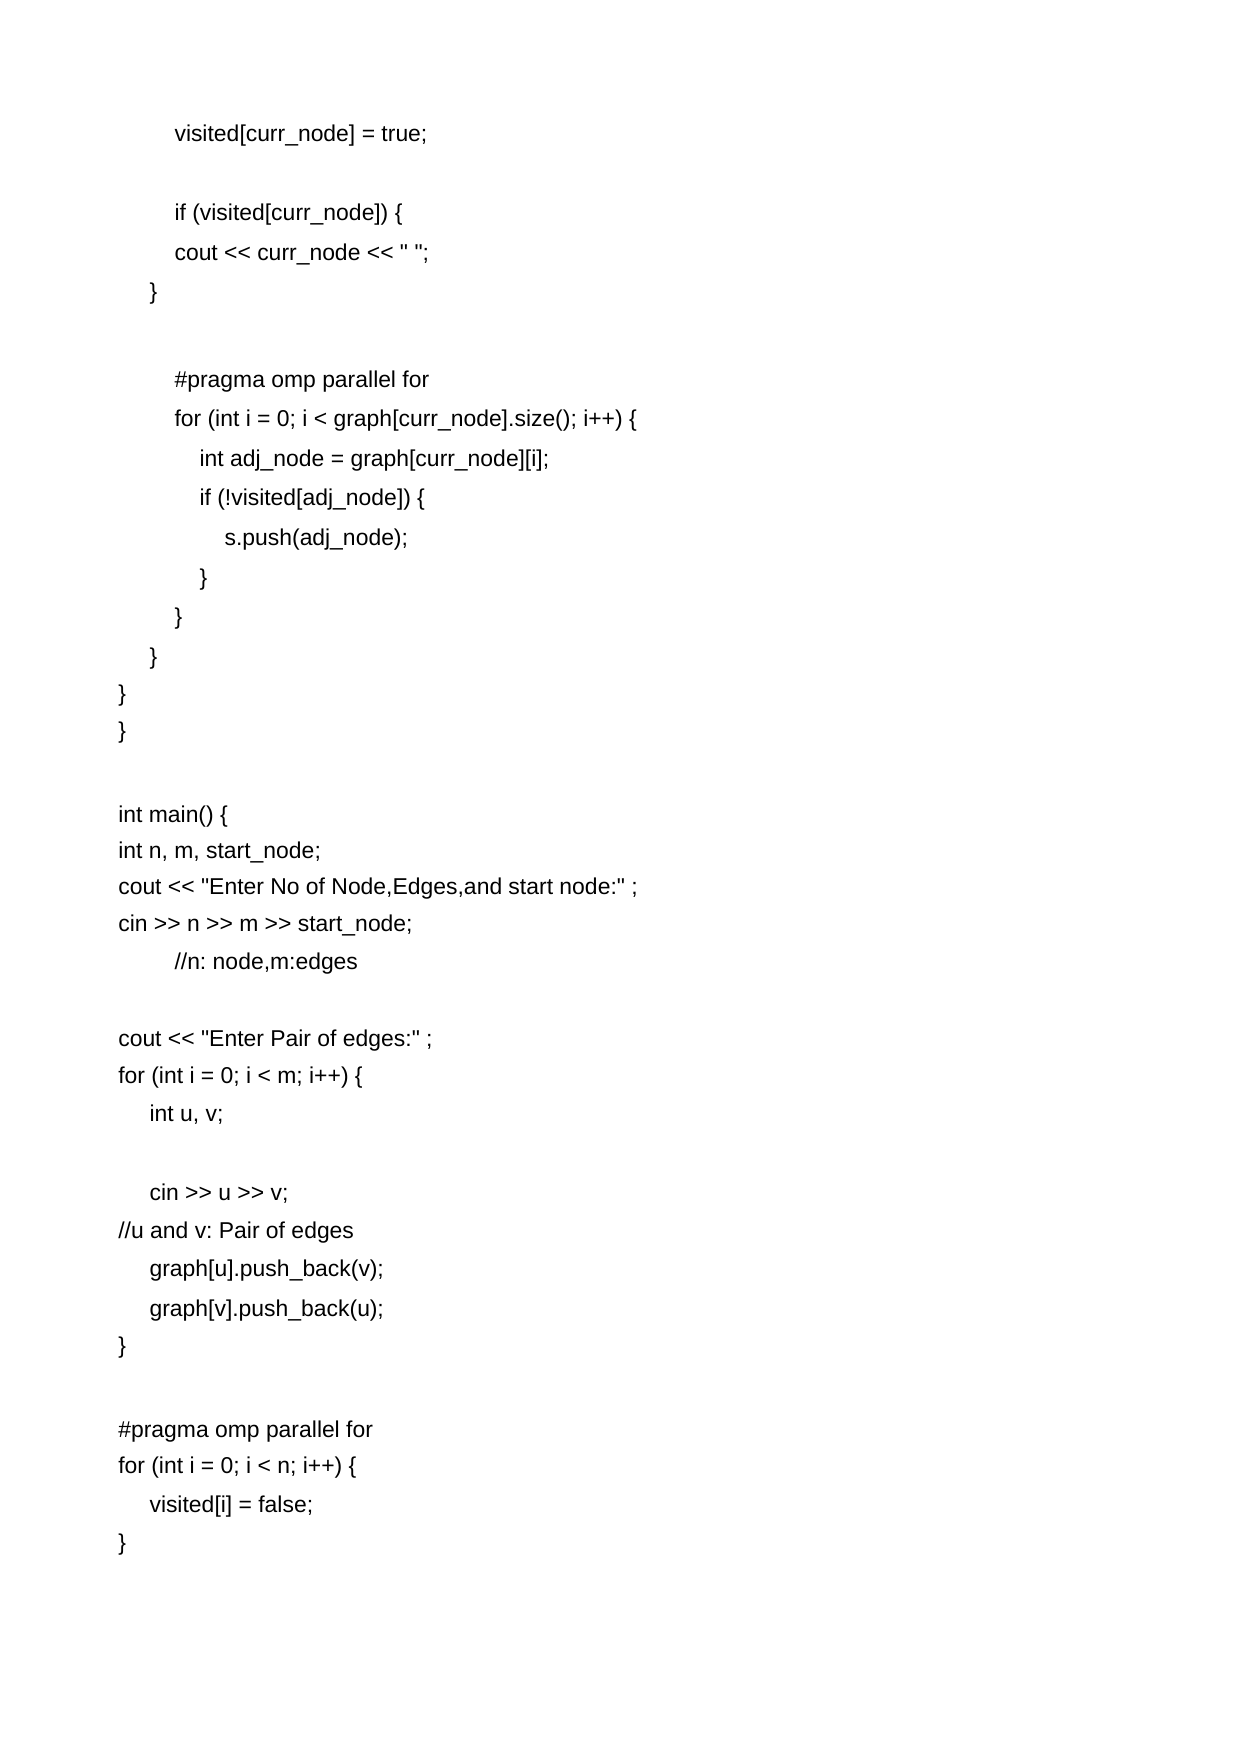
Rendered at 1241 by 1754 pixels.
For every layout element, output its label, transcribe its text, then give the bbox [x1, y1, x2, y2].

text cout << "Enter No of Node,Edges,and start node:" ; [118, 873, 1122, 900]
text graph[v].push_back(u); [118, 1293, 1122, 1321]
text int adj_node = graph[curr_node][i]; [118, 443, 1122, 472]
text cin >> u >> v; [118, 1177, 1122, 1206]
text for (int i = 0; i < n; i++) { [118, 1452, 1122, 1479]
text cout << "Enter Pair of edges:" ; [118, 1025, 1122, 1052]
text for (int i = 0; i < m; i++) { [118, 1062, 1122, 1088]
text } [118, 680, 1122, 707]
text } [118, 641, 1122, 669]
text } [118, 562, 1122, 590]
text #pragma omp parallel for [118, 1416, 1122, 1442]
text } [118, 601, 1122, 630]
text int u, v; [118, 1098, 1122, 1127]
text cin >> n >> m >> start_node; [118, 910, 1122, 936]
text graph[u].push_back(v); [118, 1253, 1122, 1282]
text } [118, 1332, 1122, 1358]
text int main() { [118, 801, 1122, 827]
text } [118, 276, 1122, 305]
text s.push(adj_node); [118, 522, 1122, 551]
text for (int i = 0; i < graph[curr_node].size(); i++) { [118, 403, 1122, 432]
text #pragma omp parallel for [118, 364, 1122, 392]
text if (visited[curr_node]) { [118, 197, 1122, 226]
text } [118, 1528, 1122, 1555]
text } [118, 717, 1122, 743]
text cout << curr_node << " "; [118, 237, 1122, 266]
text if (!visited[adj_node]) { [118, 482, 1122, 511]
text //u and v: Pair of edges [118, 1217, 1122, 1243]
text visited[curr_node] = true; [118, 118, 1122, 147]
text //n: node,m:edges [118, 946, 1122, 975]
text visited[i] = false; [118, 1489, 1122, 1518]
text int n, m, start_node; [118, 837, 1122, 863]
